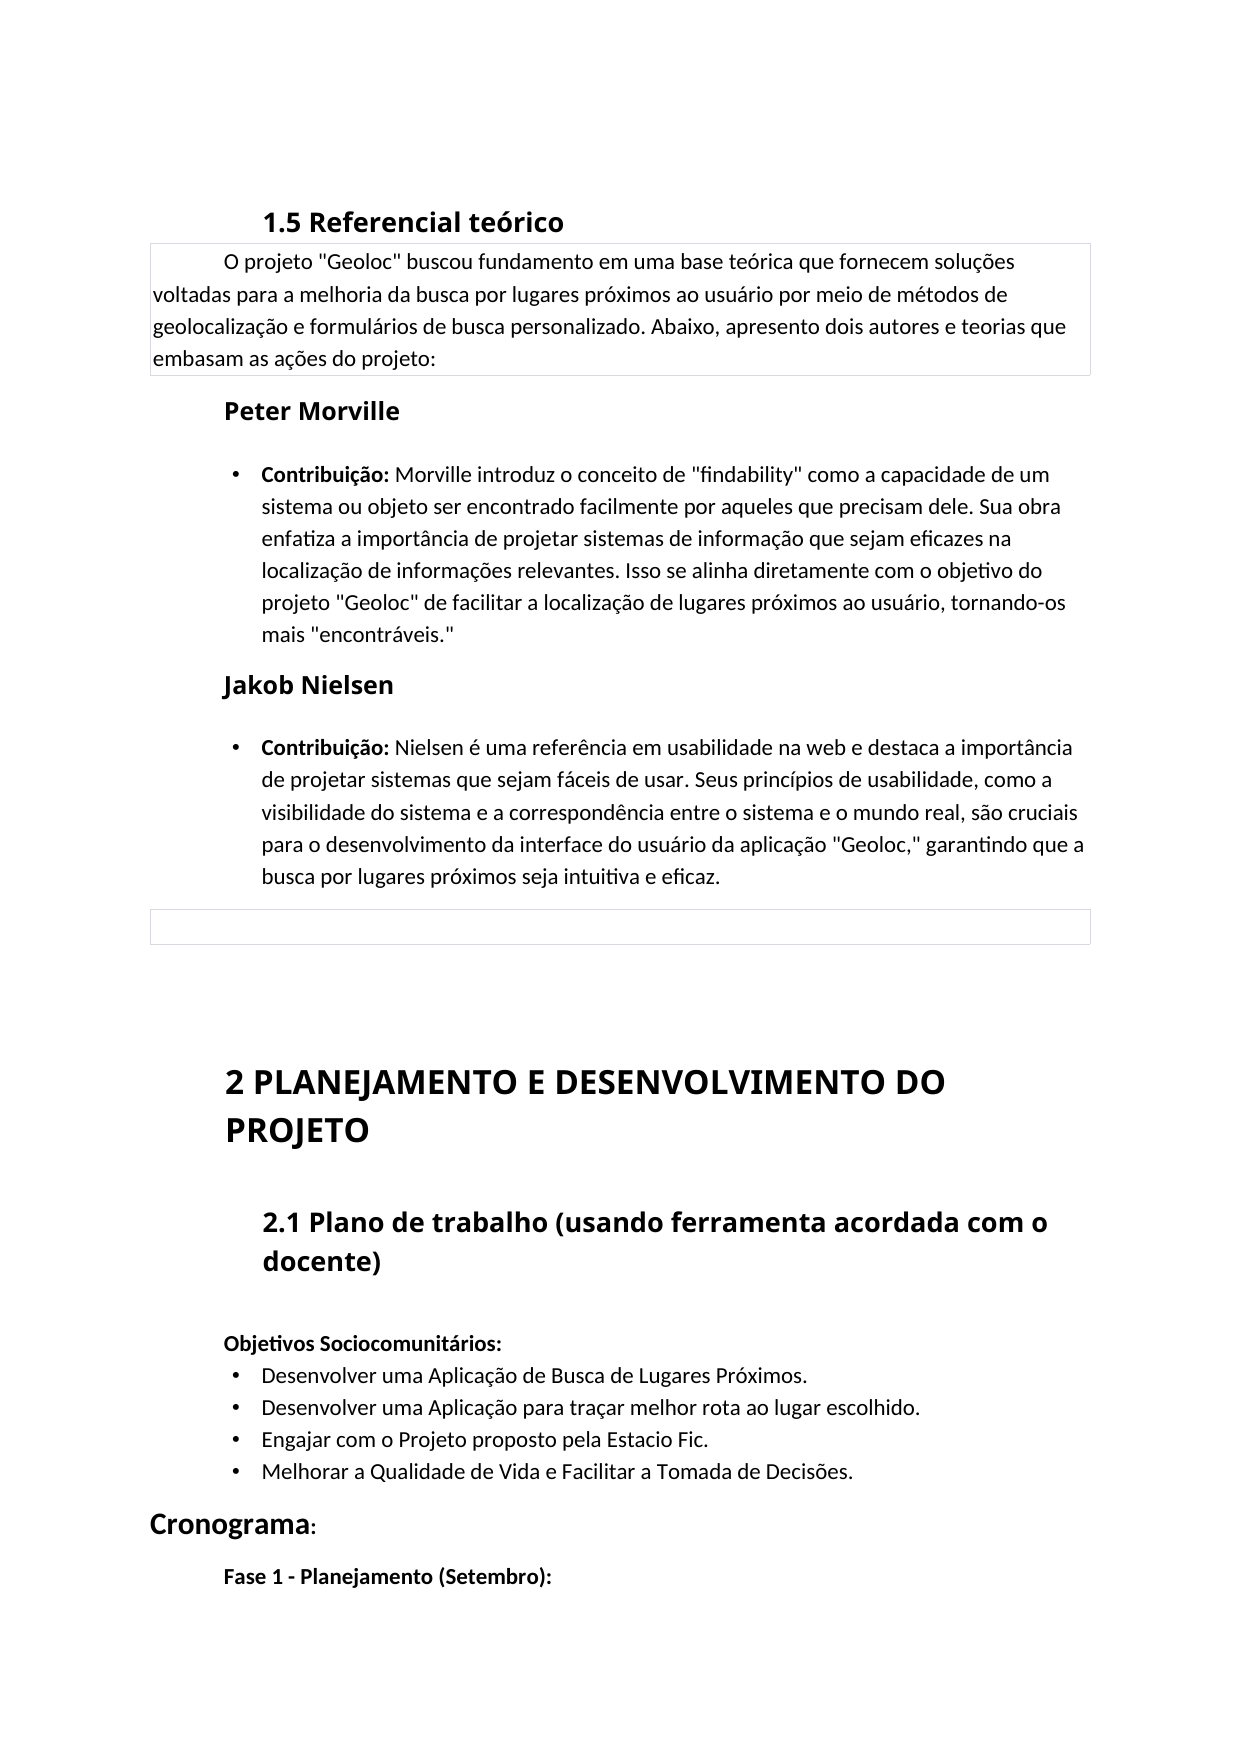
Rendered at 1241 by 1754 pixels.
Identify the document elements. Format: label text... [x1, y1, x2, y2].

text Objetivos Sociocomunitários: [150, 1329, 1090, 1357]
subtitle 2.1 Plano de trabalho (usando ferramenta acordada com o docente) [187, 1203, 1090, 1279]
list Engajar com o Projeto proposto pela Estacio Fic. [232, 1425, 1090, 1453]
list Contribuição: Morville introduz o conceito de "findability" como a capacidade de um sistema ou objeto ser encontrado facilmente por aqueles que precisam dele. Sua obra enfatiza a importância de projetar sistemas de informação que sejam eficazes na localização de informações relevantes. Isso se alinha diretamente com o objetivo do projeto "Geoloc" de facilitar a localização de lugares próximos ao usuário, tornando-os mais "encontráveis." [232, 460, 1090, 649]
list Contribuição: Nielsen é uma referência em usabilidade na web e destaca a importância de projetar sistemas que sejam fáceis de usar. Seus princípios de usabilidade, como a visibilidade do sistema e a correspondência entre o sistema e o mundo real, são cruciais para o desenvolvimento da interface do usuário da aplicação "Geoloc," garantindo que a busca por lugares próximos seja intuitiva e eficaz. [232, 733, 1090, 890]
text O projeto "Geoloc" buscou fundamento em uma base teórica que fornecem soluções voltadas para a melhoria da busca por lugares próximos ao usuário por meio de métodos de geolocalização e formulários de busca personalizado. Abaixo, apresento dois autores e teorias que embasam as ações do projeto: [151, 244, 1090, 375]
subtitle Jakob Nielsen [150, 667, 1090, 701]
subtitle Peter Morville [150, 394, 1090, 428]
list Melhorar a Qualidade de Vida e Facilitar a Tomada de Decisões. [232, 1457, 1090, 1485]
list Desenvolver uma Aplicação de Busca de Lugares Próximos. [232, 1361, 1090, 1389]
text Fase 1 - Planejamento (Setembro): [150, 1562, 1090, 1591]
text Cronograma: [150, 1504, 1090, 1542]
subtitle 2 PLANEJAMENTO E DESENVOLVIMENTO DO PROJETO [187, 1058, 1090, 1152]
list Desenvolver uma Aplicação para traçar melhor rota ao lugar escolhido. [232, 1393, 1090, 1421]
subtitle 1.5 Referencial teórico [187, 203, 1090, 240]
